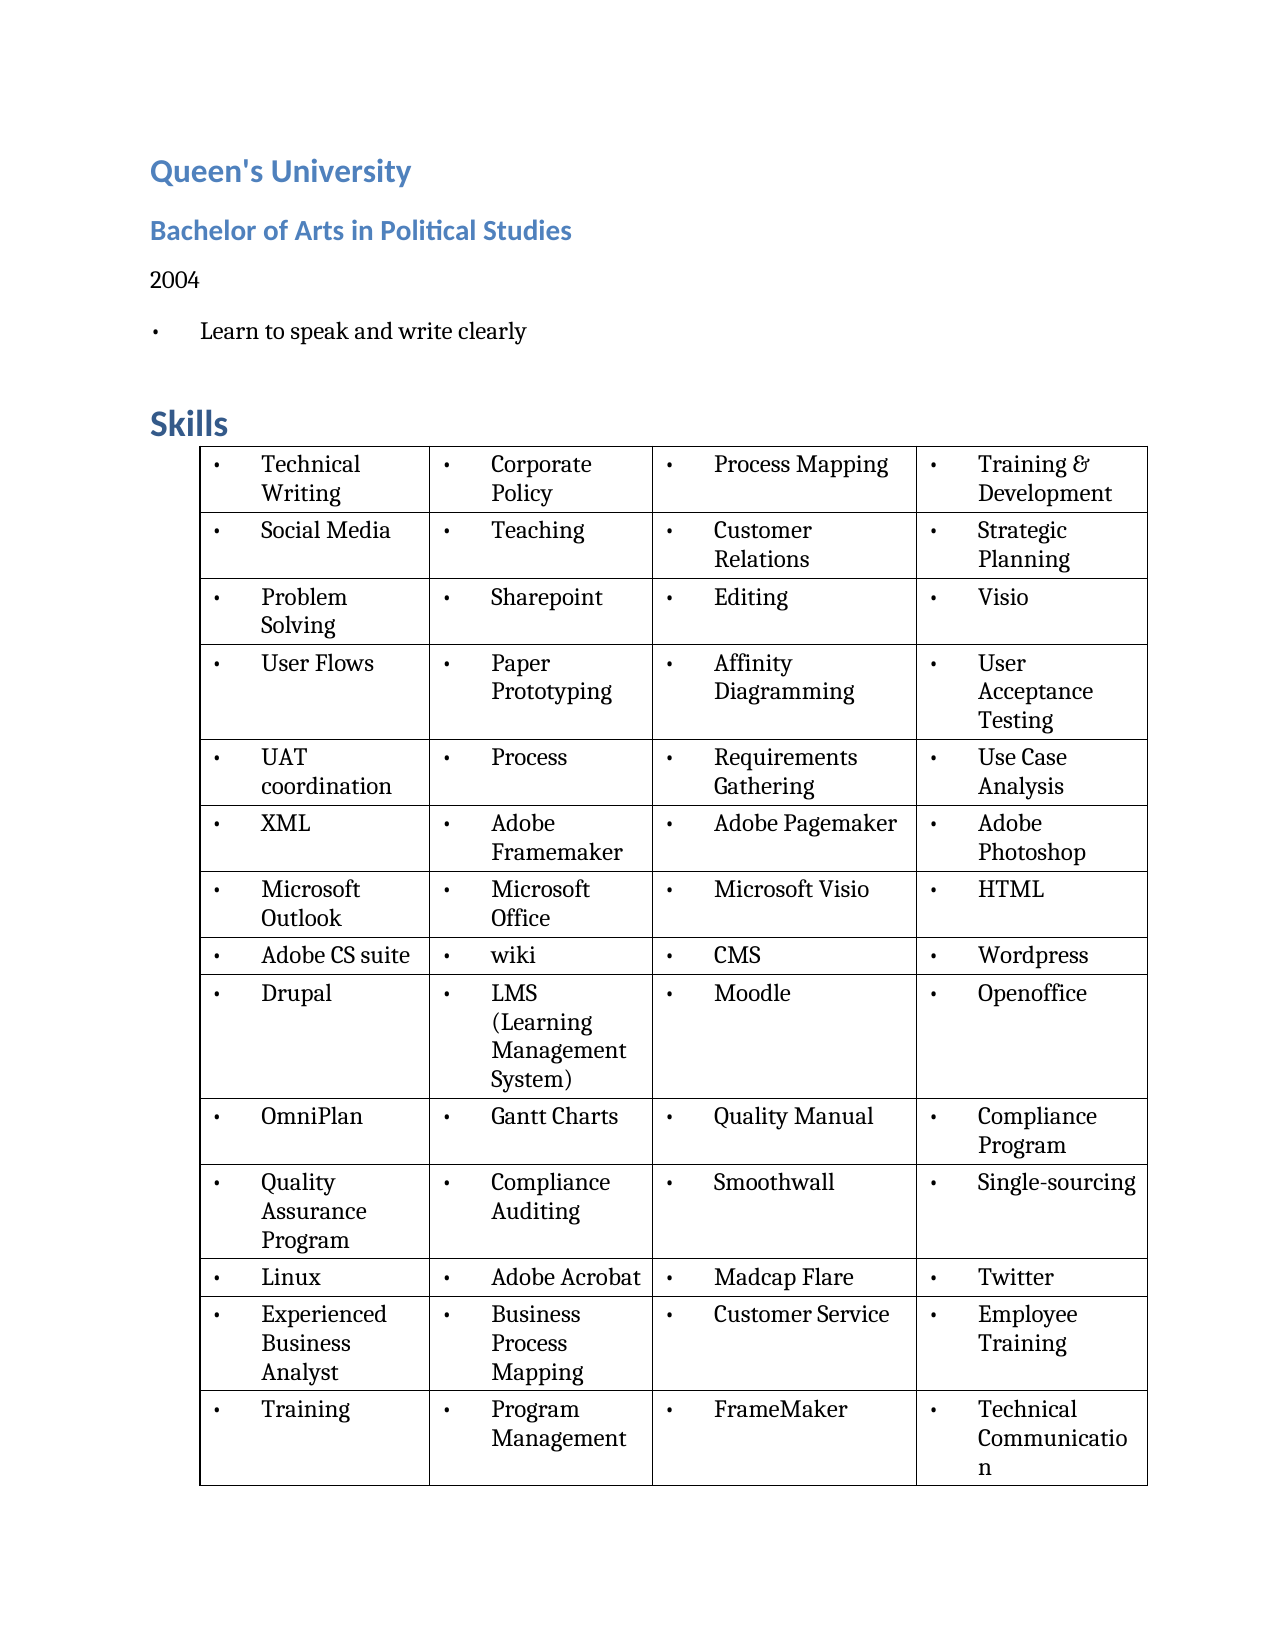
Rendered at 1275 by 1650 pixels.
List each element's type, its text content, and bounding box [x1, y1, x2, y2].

table_cell Experienced Business Analyst [201, 1297, 429, 1390]
table_cell Quality Manual [653, 1099, 916, 1163]
table_cell Editing [653, 579, 916, 644]
table_cell Use Case Analysis [917, 740, 1147, 804]
subtitle Skills [150, 400, 1125, 446]
table_cell Adobe Pagemaker [653, 806, 916, 871]
table_cell Adobe Framemaker [430, 806, 652, 871]
table_cell LMS (Learning Management System) [430, 975, 652, 1097]
table_cell Program Management [430, 1391, 652, 1485]
subtitle Queen's University [150, 150, 1125, 191]
table_cell Linux [201, 1259, 429, 1296]
table_cell Teaching [430, 513, 652, 578]
table_header Technical Writing [201, 447, 429, 512]
table_cell Drupal [201, 975, 429, 1097]
table_cell Wordpress [917, 938, 1147, 974]
table_cell Twitter [917, 1259, 1147, 1296]
table_cell Microsoft Outlook [201, 872, 429, 937]
table_cell Microsoft Office [430, 872, 652, 937]
table_cell Adobe CS suite [201, 938, 429, 974]
table_cell HTML [917, 872, 1147, 937]
table_header Process Mapping [653, 447, 916, 512]
table_cell OmniPlan [201, 1099, 429, 1163]
table_cell Sharepoint [430, 579, 652, 644]
table_cell CMS [653, 938, 916, 974]
table_cell Social Media [201, 513, 429, 578]
table_cell FrameMaker [653, 1391, 916, 1485]
table_cell Technical Communication [917, 1391, 1147, 1485]
table_cell Madcap Flare [653, 1259, 916, 1296]
table_cell wiki [430, 938, 652, 974]
table_cell Adobe Acrobat [430, 1259, 652, 1296]
list Learn to speak and write clearly [150, 317, 1125, 346]
table_cell Visio [917, 579, 1147, 644]
table_cell Problem Solving [201, 579, 429, 644]
table_cell Business Process Mapping [430, 1297, 652, 1390]
table_cell Training [201, 1391, 429, 1485]
table_cell Smoothwall [653, 1165, 916, 1258]
table_header Corporate Policy [430, 447, 652, 512]
table_cell Process [430, 740, 652, 804]
table_cell Strategic Planning [917, 513, 1147, 578]
table_cell Affinity Diagramming [653, 645, 916, 738]
table_header Training & Development [917, 447, 1147, 512]
table_cell Single-sourcing [917, 1165, 1147, 1258]
table_cell User Acceptance Testing [917, 645, 1147, 738]
table_cell Openoffice [917, 975, 1147, 1097]
table_cell Paper Prototyping [430, 645, 652, 738]
table_cell Gantt Charts [430, 1099, 652, 1163]
table_cell Adobe Photoshop [917, 806, 1147, 871]
table_cell Microsoft Visio [653, 872, 916, 937]
table_cell User Flows [201, 645, 429, 738]
table_cell XML [201, 806, 429, 871]
table_cell Customer Service [653, 1297, 916, 1390]
table_cell Requirements Gathering [653, 740, 916, 804]
subtitle Bachelor of Arts in Political Studies [150, 212, 1125, 247]
table_cell Moodle [653, 975, 916, 1097]
table_cell Employee Training [917, 1297, 1147, 1390]
text 2004 [150, 266, 1125, 295]
table_cell Quality Assurance Program [201, 1165, 429, 1258]
table_cell Compliance Program [917, 1099, 1147, 1163]
table_cell Customer Relations [653, 513, 916, 578]
table_cell Compliance Auditing [430, 1165, 652, 1258]
table_cell UAT coordination [201, 740, 429, 804]
